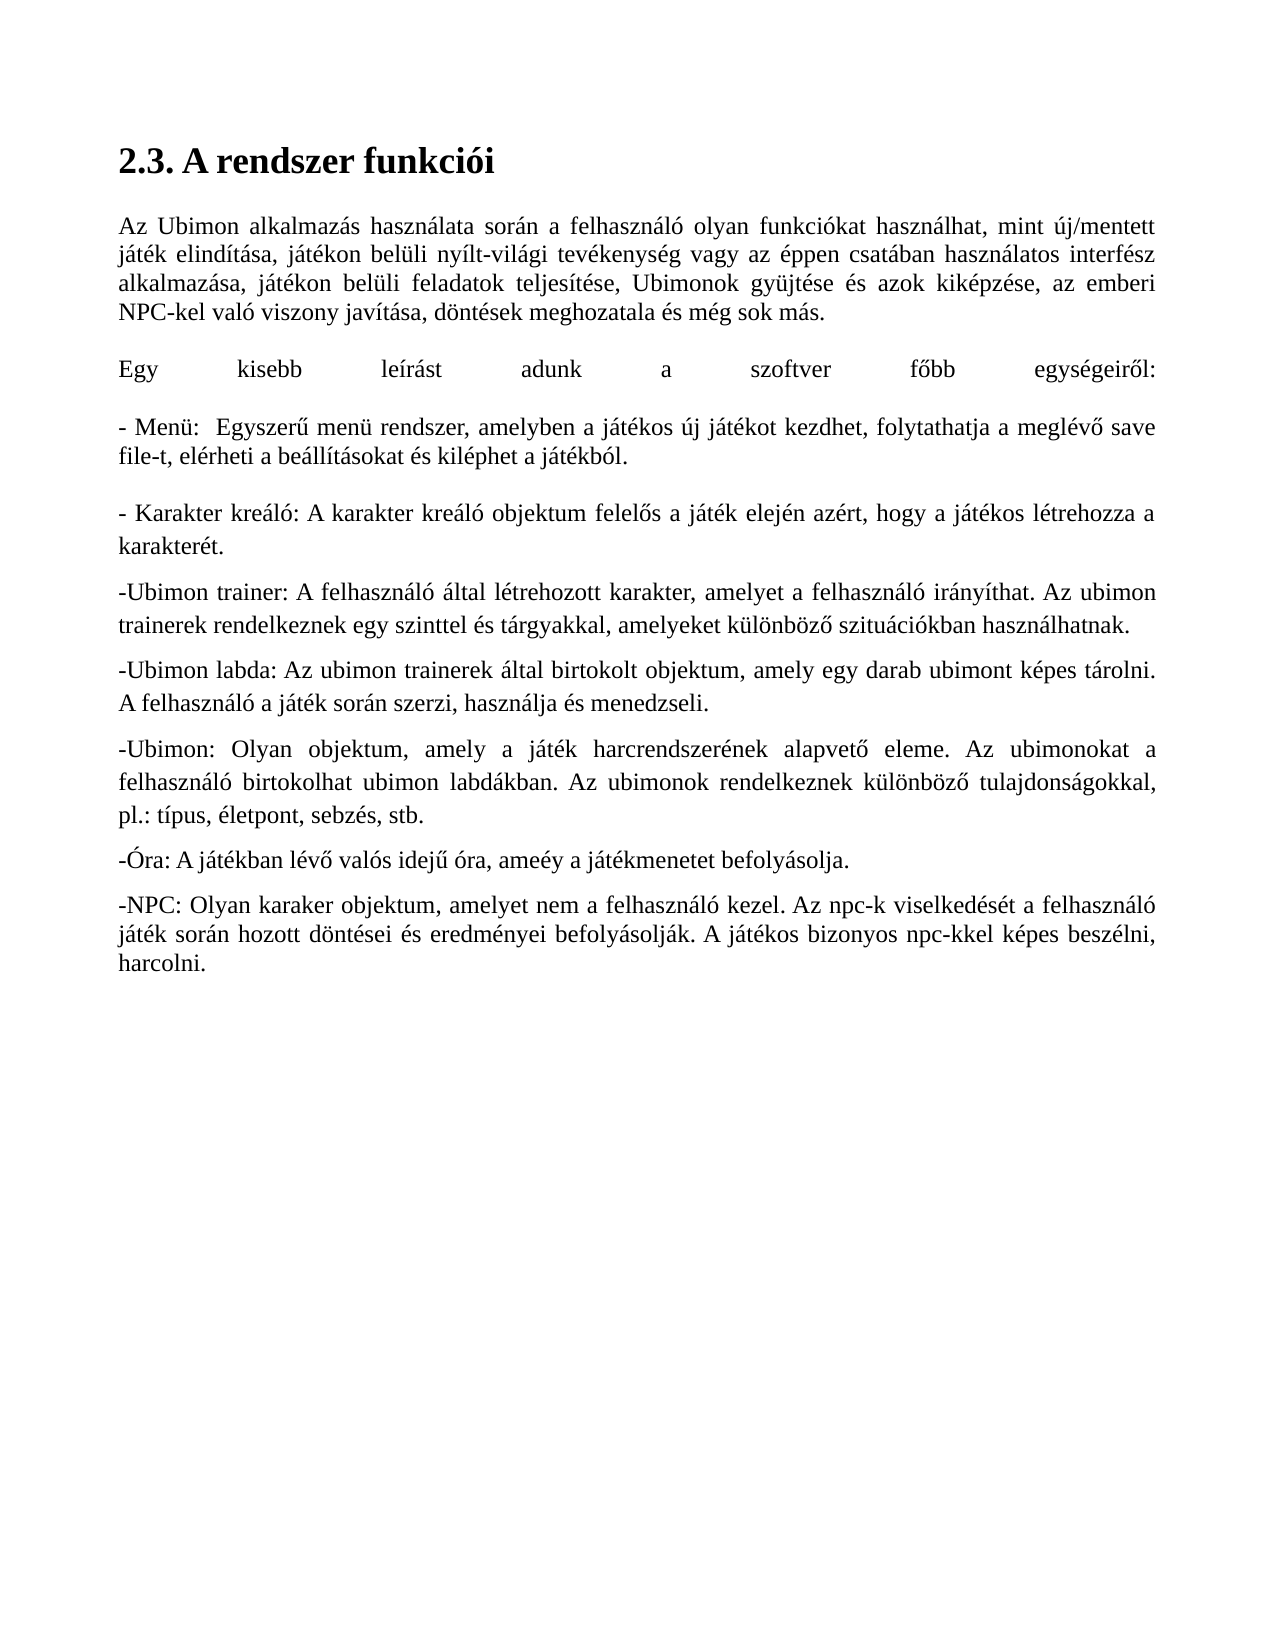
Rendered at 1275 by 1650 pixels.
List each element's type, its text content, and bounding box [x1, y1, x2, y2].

text -Ubimon: Olyan objektum, amely a játék harcrendszerének alapvető eleme. Az ubimonokat a felhasználó birtokolhat ubimon labdákban. Az ubimonok rendelkeznek különböző tulajdonságokkal, pl.: típus, életpont, sebzés, stb. [118, 734, 1157, 828]
text -Óra: A játékban lévő valós idejű óra, ameéy a játékmenetet befolyásolja. [118, 845, 1157, 874]
text -NPC: Olyan karaker objektum, amelyet nem a felhasználó kezel. Az npc-k viselkedését a felhasználó játék során hozott döntései és eredményei befolyásolják. A játékos bizonyos npc-kkel képes beszélni, harcolni. [118, 891, 1157, 977]
text - Karakter kreáló: A karakter kreáló objektum felelős a játék elején azért, hogy a játékos létrehozza a karakterét. [118, 498, 1157, 560]
subtitle 2.3. A rendszer funkciói [118, 139, 1157, 182]
text -Ubimon trainer: A felhasználó által létrehozott karakter, amelyet a felhasználó irányíthat. Az ubimon trainerek rendelkeznek egy szinttel és tárgyakkal, amelyeket különböző szituációkban használhatnak. [118, 577, 1157, 638]
text Az Ubimon alkalmazás használata során a felhasználó olyan funkciókat használhat, mint új/mentett játék elindítása, játékon belüli nyílt-világi tevékenység vagy az éppen csatában használatos interfész alkalmazása, játékon belüli feladatok teljesítése, Ubimonok gyüjtése és azok kiképzése, az emberi NPC-kel való viszony javítása, döntések meghozatala és még sok más. [118, 211, 1157, 326]
text Egy kisebb leírást adunk a szoftver főbb egységeiről: - Menü: Egyszerű menü rendszer, amelyben a játékos új játékot kezdhet, folytathatja a meglévő save file-t, elérheti a beállításokat és kiléphet a játékból. [118, 326, 1157, 469]
text -Ubimon labda: Az ubimon trainerek által birtokolt objektum, amely egy darab ubimont képes tárolni. A felhasználó a játék során szerzi, használja és menedzseli. [118, 655, 1157, 717]
